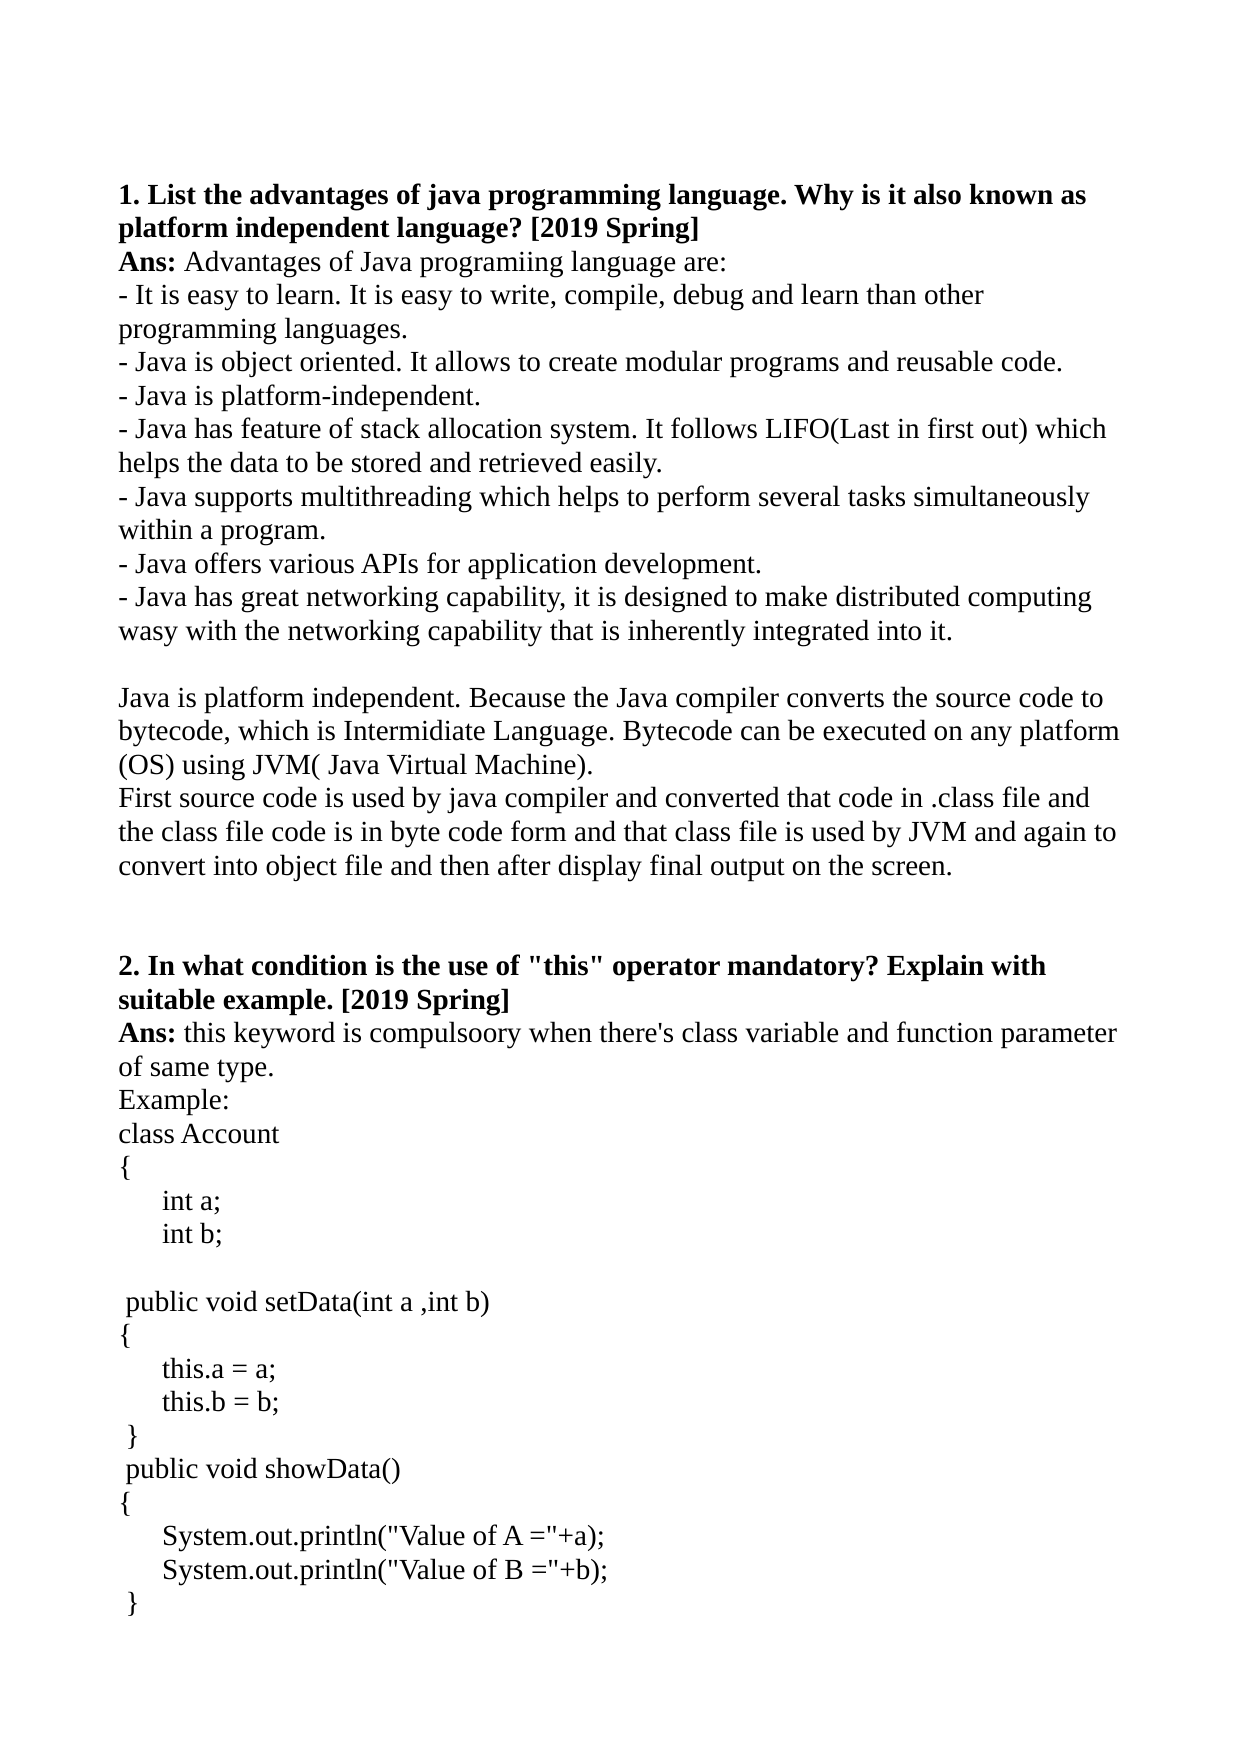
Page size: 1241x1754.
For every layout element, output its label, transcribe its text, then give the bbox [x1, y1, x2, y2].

text System.out.println("Value of B ="+b); [118, 1552, 1122, 1586]
text - Java is platform-independent. [118, 378, 1122, 412]
text - Java supports multithreading which helps to perform several tasks simultaneously within a program. [118, 479, 1122, 546]
text Example: [118, 1082, 1122, 1116]
text } [118, 1586, 1122, 1619]
text } [118, 1418, 1122, 1451]
text Ans: this keyword is compulsoory when there's class variable and function parameter of same type. [118, 1015, 1122, 1082]
text { [118, 1485, 1122, 1518]
text - It is easy to learn. It is easy to write, compile, debug and learn than other programming languages. [118, 277, 1122, 344]
text System.out.println("Value of A ="+a); [118, 1518, 1122, 1552]
text class Account [118, 1116, 1122, 1149]
text this.a = a; [118, 1351, 1122, 1384]
text Ans: Advantages of Java programiing language are: [118, 244, 1122, 277]
text 1. List the advantages of java programming language. Why is it also known as platform independent language? [2019 Spring] [118, 177, 1122, 244]
text int b; [118, 1217, 1122, 1250]
text this.b = b; [118, 1384, 1122, 1418]
text 2. In what condition is the use of "this" operator mandatory? Explain with suitable example. [2019 Spring] [118, 948, 1122, 1015]
text public void showData() [118, 1451, 1122, 1485]
text - Java offers various APIs for application development. [118, 546, 1122, 579]
text - Java is object oriented. It allows to create modular programs and reusable code. [118, 344, 1122, 378]
text public void setData(int a ,int b) [118, 1284, 1122, 1317]
text int a; [118, 1183, 1122, 1217]
text { [118, 1317, 1122, 1351]
text - Java has feature of stack allocation system. It follows LIFO(Last in first out) which helps the data to be stored and retrieved easily. [118, 412, 1122, 479]
text Java is platform independent. Because the Java compiler converts the source code to bytecode, which is Intermidiate Language. Bytecode can be executed on any platform (OS) using JVM( Java Virtual Machine). [118, 680, 1122, 781]
text - Java has great networking capability, it is designed to make distributed computing wasy with the networking capability that is inherently integrated into it. [118, 579, 1122, 646]
text { [118, 1149, 1122, 1183]
text First source code is used by java compiler and converted that code in .class file and the class file code is in byte code form and that class file is used by JVM and again to convert into object file and then after display final output on the screen. [118, 781, 1122, 881]
